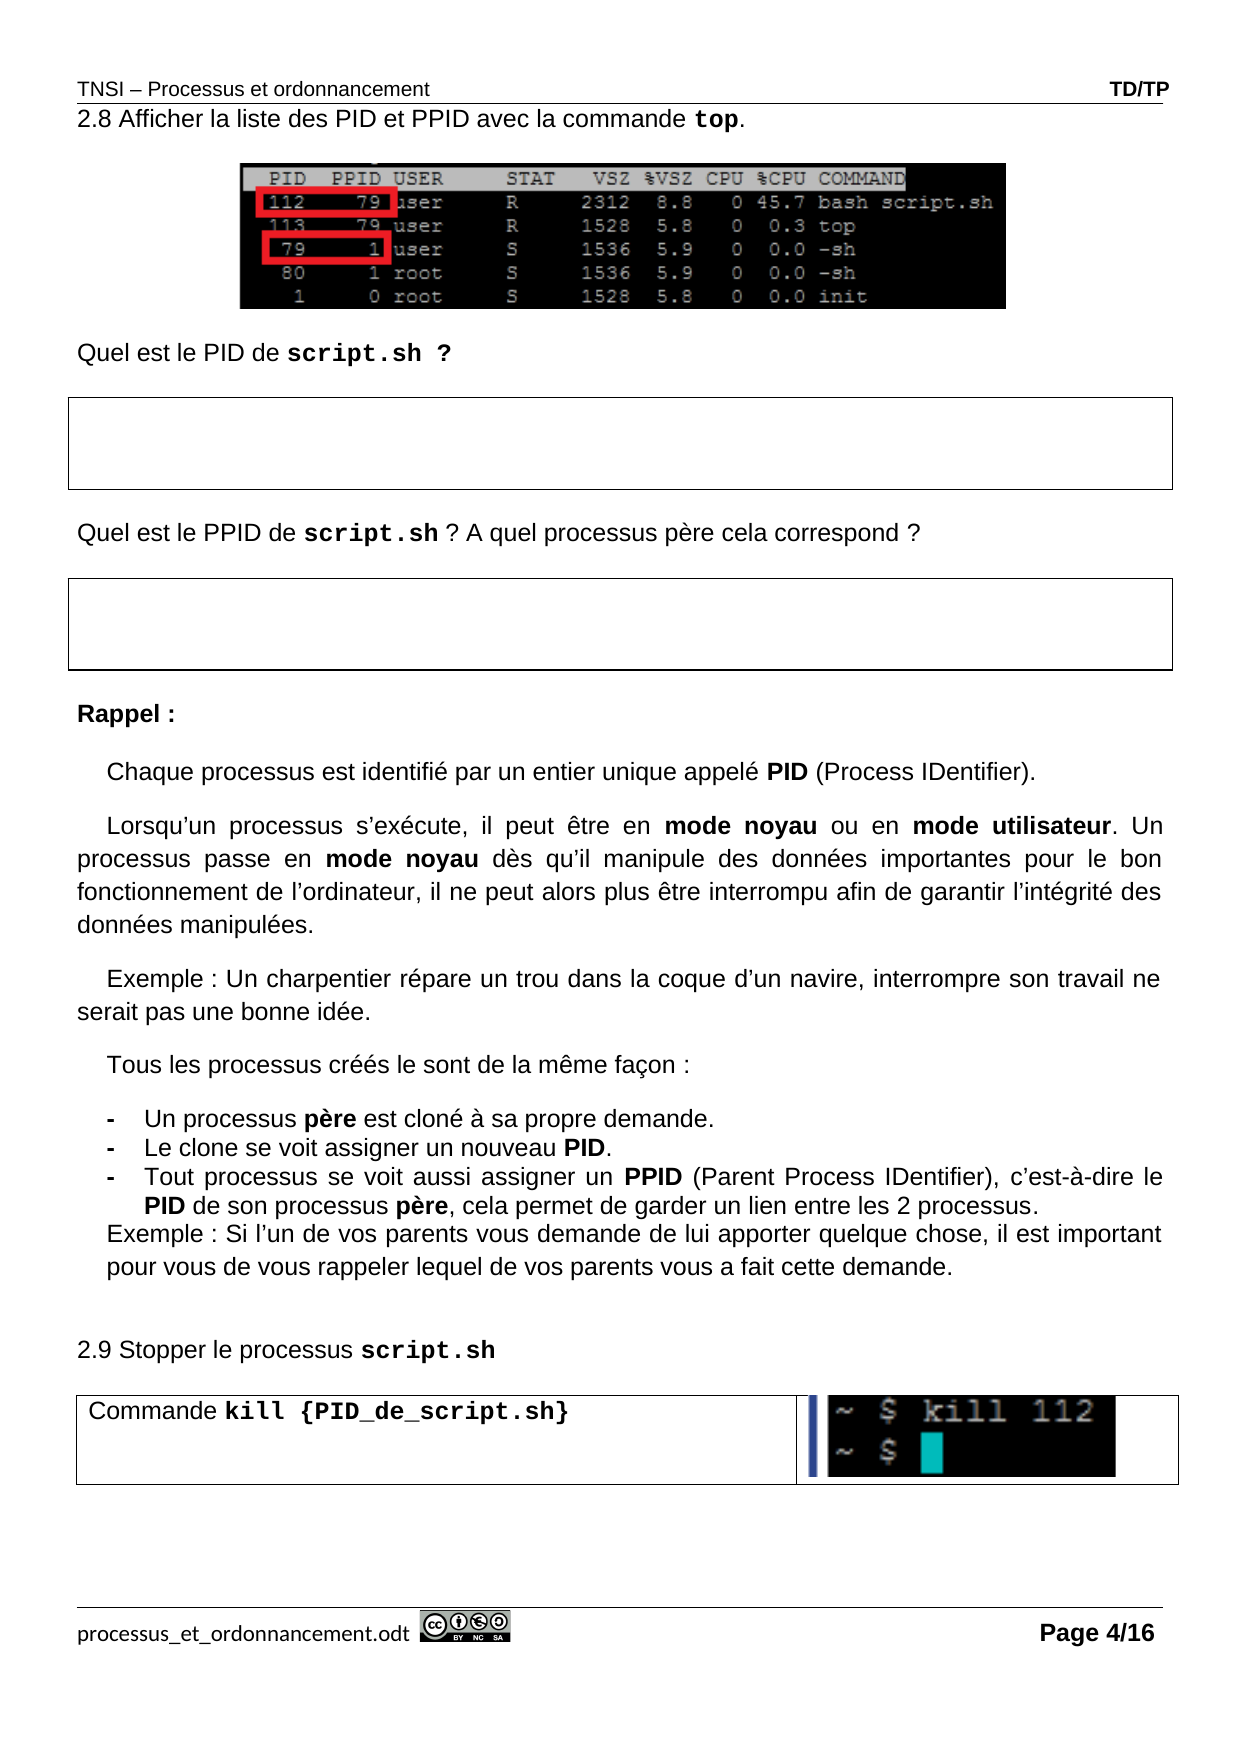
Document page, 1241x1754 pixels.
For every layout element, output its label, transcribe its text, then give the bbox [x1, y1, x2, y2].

text 2.9 Stopper le processus script.sh [77, 1335, 1163, 1366]
text Quel est le PID de script.sh ? [77, 337, 1163, 368]
text Quel est le PPID de script.sh ? A quel processus père cela correspond ? [77, 518, 1163, 549]
picture [419, 1610, 511, 1642]
list Un processus père est cloné à sa propre demande. [106, 1104, 1163, 1133]
picture [234, 163, 1006, 309]
text Chaque processus est identifié par un entier unique appelé PID (Process IDentifier). [77, 757, 1163, 786]
text Exemple : Si l’un de vos parents vous demande de lui apporter quelque chose, il est important pour vous de vous rappeler lequel de vos parents vous a fait cette demande. [106, 1219, 1163, 1281]
list Le clone se voit assigner un nouveau PID. [106, 1133, 1163, 1162]
table_header Commande kill {PID_de_script.sh} [77, 1396, 796, 1484]
text Rappel : [77, 699, 1163, 728]
table_header [797, 1396, 1178, 1484]
text Tous les processus créés le sont de la même façon : [77, 1051, 1163, 1079]
text Exemple : Un charpentier répare un trou dans la coque d’un navire, interrompre son travail ne serait pas une bonne idée. [77, 964, 1163, 1025]
text 2.8 Afficher la liste des PID et PPID avec la commande top. [77, 104, 1163, 135]
text Lorsqu’un processus s’exécute, il peut être en mode noyau ou en mode utilisateur. Un processus passe en mode noyau dès qu’il manipule des données importantes pour le bon fonctionnement de l’ordinateur, il ne peut alors plus être interrompu afin de garantir l’intégrité des données manipulées. [77, 811, 1163, 938]
list Tout processus se voit aussi assigner un PPID (Parent Process IDentifier), c’est-à-dire le PID de son processus père, cela permet de garder un lien entre les 2 processus. [106, 1162, 1163, 1219]
